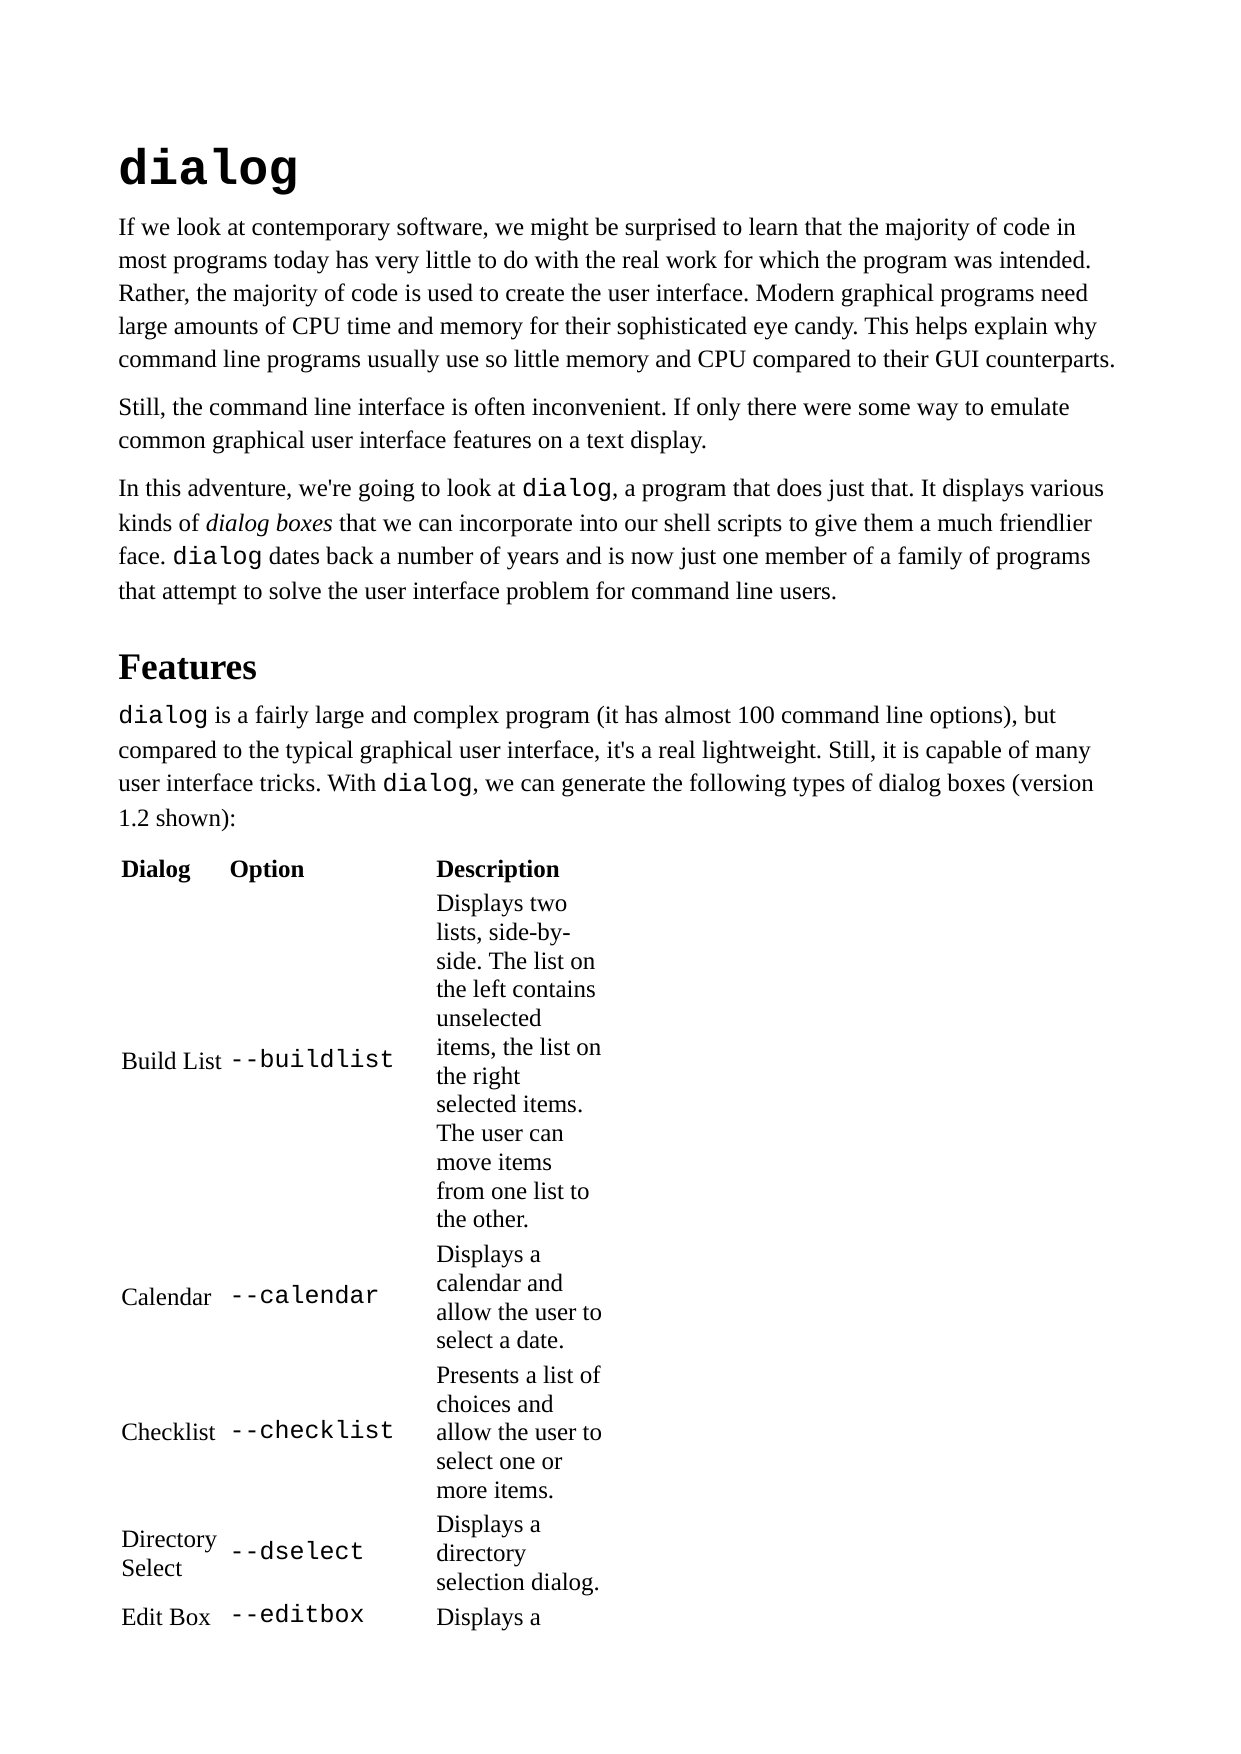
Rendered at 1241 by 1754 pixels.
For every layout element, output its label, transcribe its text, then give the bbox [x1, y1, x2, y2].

table_header Option [226, 851, 433, 885]
text dialog is a fairly large and complex program (it has almost 100 command line options), but compared to the typical graphical user interface, it's a real lightweight. Still, it is capable of many user interface tricks. With dialog, we can generate the following types of dialog boxes (version 1.2 shown): [118, 700, 1122, 832]
subtitle Features [118, 644, 1122, 687]
table_cell Checklist [118, 1357, 226, 1507]
table_cell --buildlist [226, 885, 433, 1236]
table_cell Displays a [433, 1599, 607, 1633]
subtitle dialog [118, 143, 1122, 200]
text Still, the command line interface is often inconvenient. If only there were some way to emulate common graphical user interface features on a text display. [118, 392, 1122, 454]
table_cell Edit Box [118, 1599, 226, 1633]
table_header Dialog [118, 851, 226, 885]
table_cell --checklist [226, 1357, 433, 1507]
table_cell Calendar [118, 1236, 226, 1357]
text If we look at contemporary software, we might be surprised to learn that the majority of code in most programs today has very little to do with the real work for which the program was intended. Rather, the majority of code is used to create the user interface. Modern graphical programs need large amounts of CPU time and memory for their sophisticated eye candy. This helps explain why command line programs usually use so little memory and CPU compared to their GUI counterparts. [118, 212, 1122, 373]
table_cell Displays a calendar and allow the user to select a date. [433, 1236, 607, 1357]
table_cell Presents a list of choices and allow the user to select one or more items. [433, 1357, 607, 1507]
text In this adventure, we're going to look at dialog, a program that does just that. It displays various kinds of dialog boxes that we can incorporate into our shell scripts to give them a much friendlier face. dialog dates back a number of years and is now just one member of a family of programs that attempt to solve the user interface problem for command line users. [118, 473, 1122, 604]
table_cell --calendar [226, 1236, 433, 1357]
table_cell Displays two lists, side-by-side. The list on the left contains unselected items, the list on the right selected items. The user can move items from one list to the other. [433, 885, 607, 1236]
table_cell --dselect [226, 1507, 433, 1599]
table_cell Displays a directory selection dialog. [433, 1507, 607, 1599]
table_cell Build List [118, 885, 226, 1236]
table_header Description [433, 851, 607, 885]
table_cell --editbox [226, 1599, 433, 1633]
table_cell Directory Select [118, 1507, 226, 1599]
